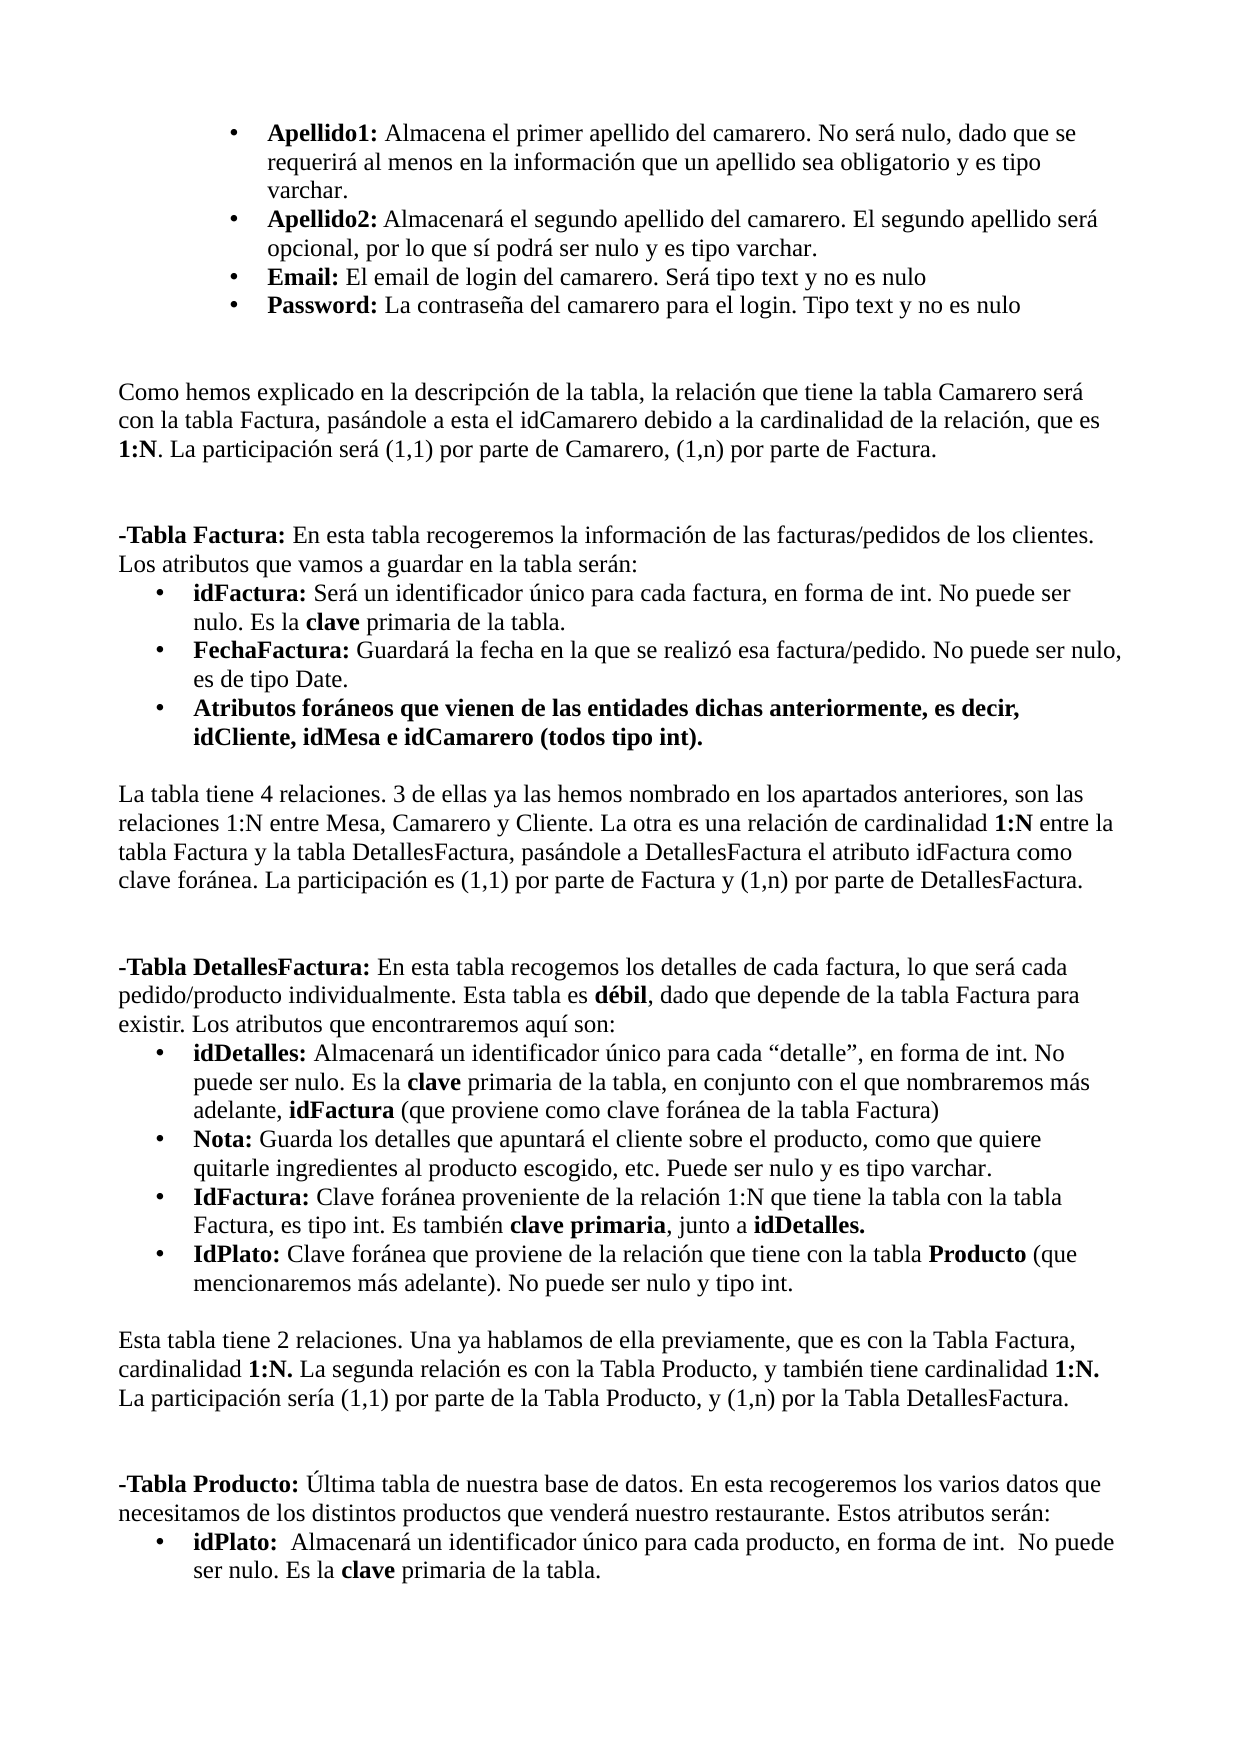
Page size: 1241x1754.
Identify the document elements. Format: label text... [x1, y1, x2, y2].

list idFactura: Será un identificador único para cada factura, en forma de int. No puede ser nulo. Es la clave primaria de la tabla. [156, 578, 1122, 636]
text -Tabla Factura: En esta tabla recogeremos la información de las facturas/pedidos de los clientes. Los atributos que vamos a guardar en la tabla serán: [118, 521, 1122, 578]
list idPlato: Almacenará un identificador único para cada producto, en forma de int. No puede ser nulo. Es la clave primaria de la tabla. [156, 1527, 1122, 1584]
list IdPlato: Clave foránea que proviene de la relación que tiene con la tabla Producto (que mencionaremos más adelante). No puede ser nulo y tipo int. [156, 1239, 1122, 1297]
text Esta tabla tiene 2 relaciones. Una ya hablamos de ella previamente, que es con la Tabla Factura, cardinalidad 1:N. La segunda relación es con la Tabla Producto, y también tiene cardinalidad 1:N. La participación sería (1,1) por parte de la Tabla Producto, y (1,n) por la Tabla DetallesFactura. [118, 1326, 1122, 1412]
list Apellido1: Almacena el primer apellido del camarero. No será nulo, dado que se requerirá al menos en la información que un apellido sea obligatorio y es tipo varchar. [229, 118, 1122, 204]
text Como hemos explicado en la descripción de la tabla, la relación que tiene la tabla Camarero será con la tabla Factura, pasándole a esta el idCamarero debido a la cardinalidad de la relación, que es 1:N. La participación será (1,1) por parte de Camarero, (1,n) por parte de Factura. [118, 377, 1122, 463]
text La tabla tiene 4 relaciones. 3 de ellas ya las hemos nombrado en los apartados anteriores, son las relaciones 1:N entre Mesa, Camarero y Cliente. La otra es una relación de cardinalidad 1:N entre la tabla Factura y la tabla DetallesFactura, pasándole a DetallesFactura el atributo idFactura como clave foránea. La participación es (1,1) por parte de Factura y (1,n) por parte de DetallesFactura. [118, 779, 1122, 894]
text -Tabla DetallesFactura: En esta tabla recogemos los detalles de cada factura, lo que será cada pedido/producto individualmente. Esta tabla es débil, dado que depende de la tabla Factura para existir. Los atributos que encontraremos aquí son: [118, 952, 1122, 1038]
list idDetalles: Almacenará un identificador único para cada “detalle”, en forma de int. No puede ser nulo. Es la clave primaria de la tabla, en conjunto con el que nombraremos más adelante, idFactura (que proviene como clave foránea de la tabla Factura) [156, 1038, 1122, 1124]
list Email: El email de login del camarero. Será tipo text y no es nulo [229, 262, 1122, 291]
list Atributos foráneos que vienen de las entidades dichas anteriormente, es decir, idCliente, idMesa e idCamarero (todos tipo int). [156, 693, 1122, 751]
list Apellido2: Almacenará el segundo apellido del camarero. El segundo apellido será opcional, por lo que sí podrá ser nulo y es tipo varchar. [229, 204, 1122, 262]
text -Tabla Producto: Última tabla de nuestra base de datos. En esta recogeremos los varios datos que necesitamos de los distintos productos que venderá nuestro restaurante. Estos atributos serán: [118, 1469, 1122, 1527]
list Password: La contraseña del camarero para el login. Tipo text y no es nulo [229, 291, 1122, 319]
list FechaFactura: Guardará la fecha en la que se realizó esa factura/pedido. No puede ser nulo, es de tipo Date. [156, 636, 1122, 693]
list Nota: Guarda los detalles que apuntará el cliente sobre el producto, como que quiere quitarle ingredientes al producto escogido, etc. Puede ser nulo y es tipo varchar. [156, 1124, 1122, 1182]
list IdFactura: Clave foránea proveniente de la relación 1:N que tiene la tabla con la tabla Factura, es tipo int. Es también clave primaria, junto a idDetalles. [156, 1182, 1122, 1239]
